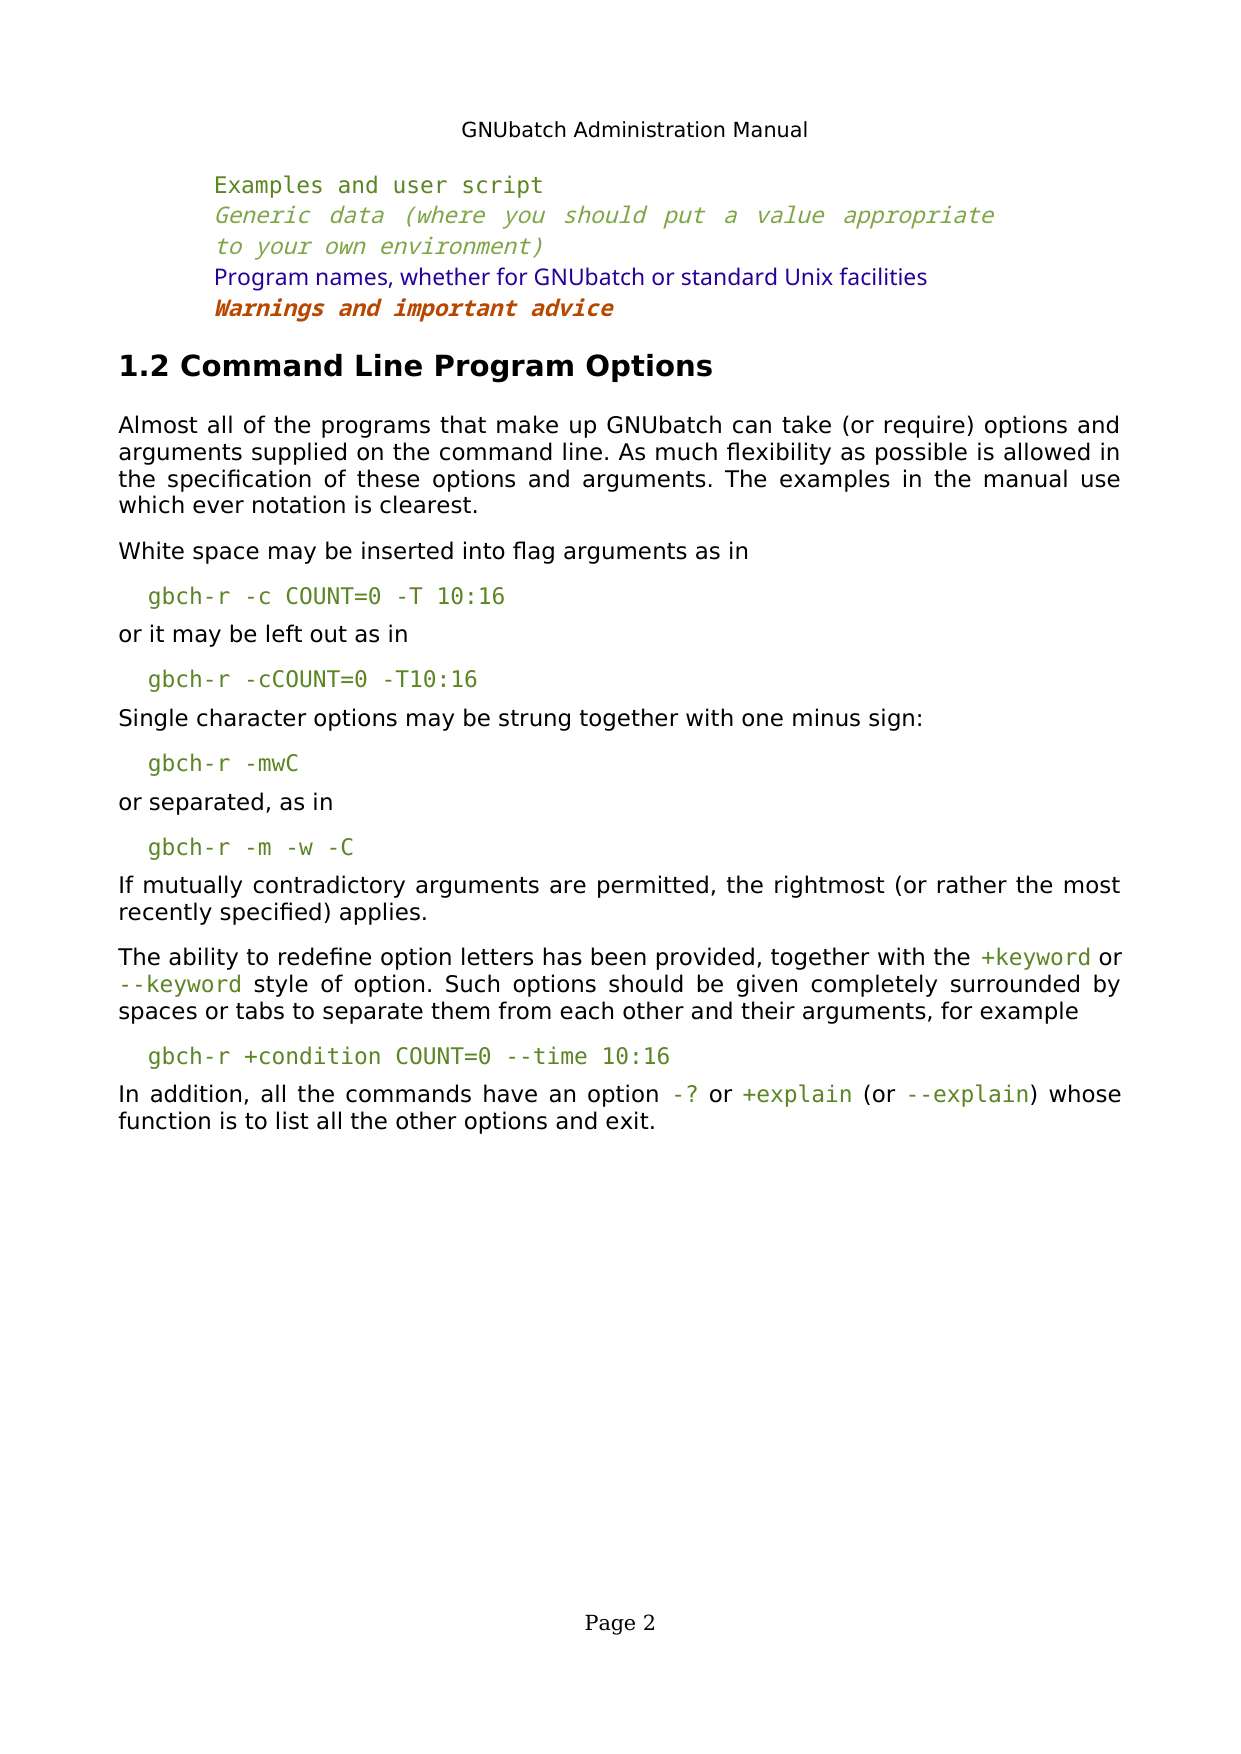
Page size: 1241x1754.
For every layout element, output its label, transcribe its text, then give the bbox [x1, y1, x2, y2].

text gbch-r +condition COUNT=0 --time 10:16 [148, 1043, 1122, 1070]
table_cell Program names, whether for GNUbatch or standard Unix facilities [214, 261, 996, 292]
text The ability to redefine option letters has been provided, together with the +keyword or --keyword style of option. Such options should be given completely surrounded by spaces or tabs to separate them from each other and their arguments, for example [118, 944, 1122, 1024]
text gbch-r -c COUNT=0 -T 10:16 [148, 583, 1122, 610]
text or separated, as in [118, 789, 1122, 816]
text Almost all of the programs that make up GNUbatch can take (or require) options and arguments supplied on the command line. As much flexibility as possible is allowed in the specification of these options and arguments. The examples in the manual use which ever notation is clearest. [118, 412, 1122, 519]
text White space may be inserted into flag arguments as in [118, 538, 1122, 564]
text Single character options may be strung together with one minus sign: [118, 705, 1122, 732]
text If mutually contradictory arguments are permitted, the rightmost (or rather the most recently specified) applies. [118, 872, 1122, 926]
text gbch-r -cCOUNT=0 -T10:16 [148, 667, 1122, 693]
text gbch-r -m -w -C [148, 834, 1122, 861]
subtitle Command Line Program Options [118, 349, 1122, 383]
table_cell Warnings and important advice [214, 293, 996, 324]
table_cell Examples and user script [214, 172, 996, 199]
text or it may be left out as in [118, 621, 1122, 648]
text gbch-r -mwC [148, 750, 1122, 777]
table_cell Generic data (where you should put a value appropriate to your own environment) [214, 199, 996, 261]
text In addition, all the commands have an option -? or +explain (or --explain) whose function is to list all the other options and exit. [118, 1081, 1122, 1135]
